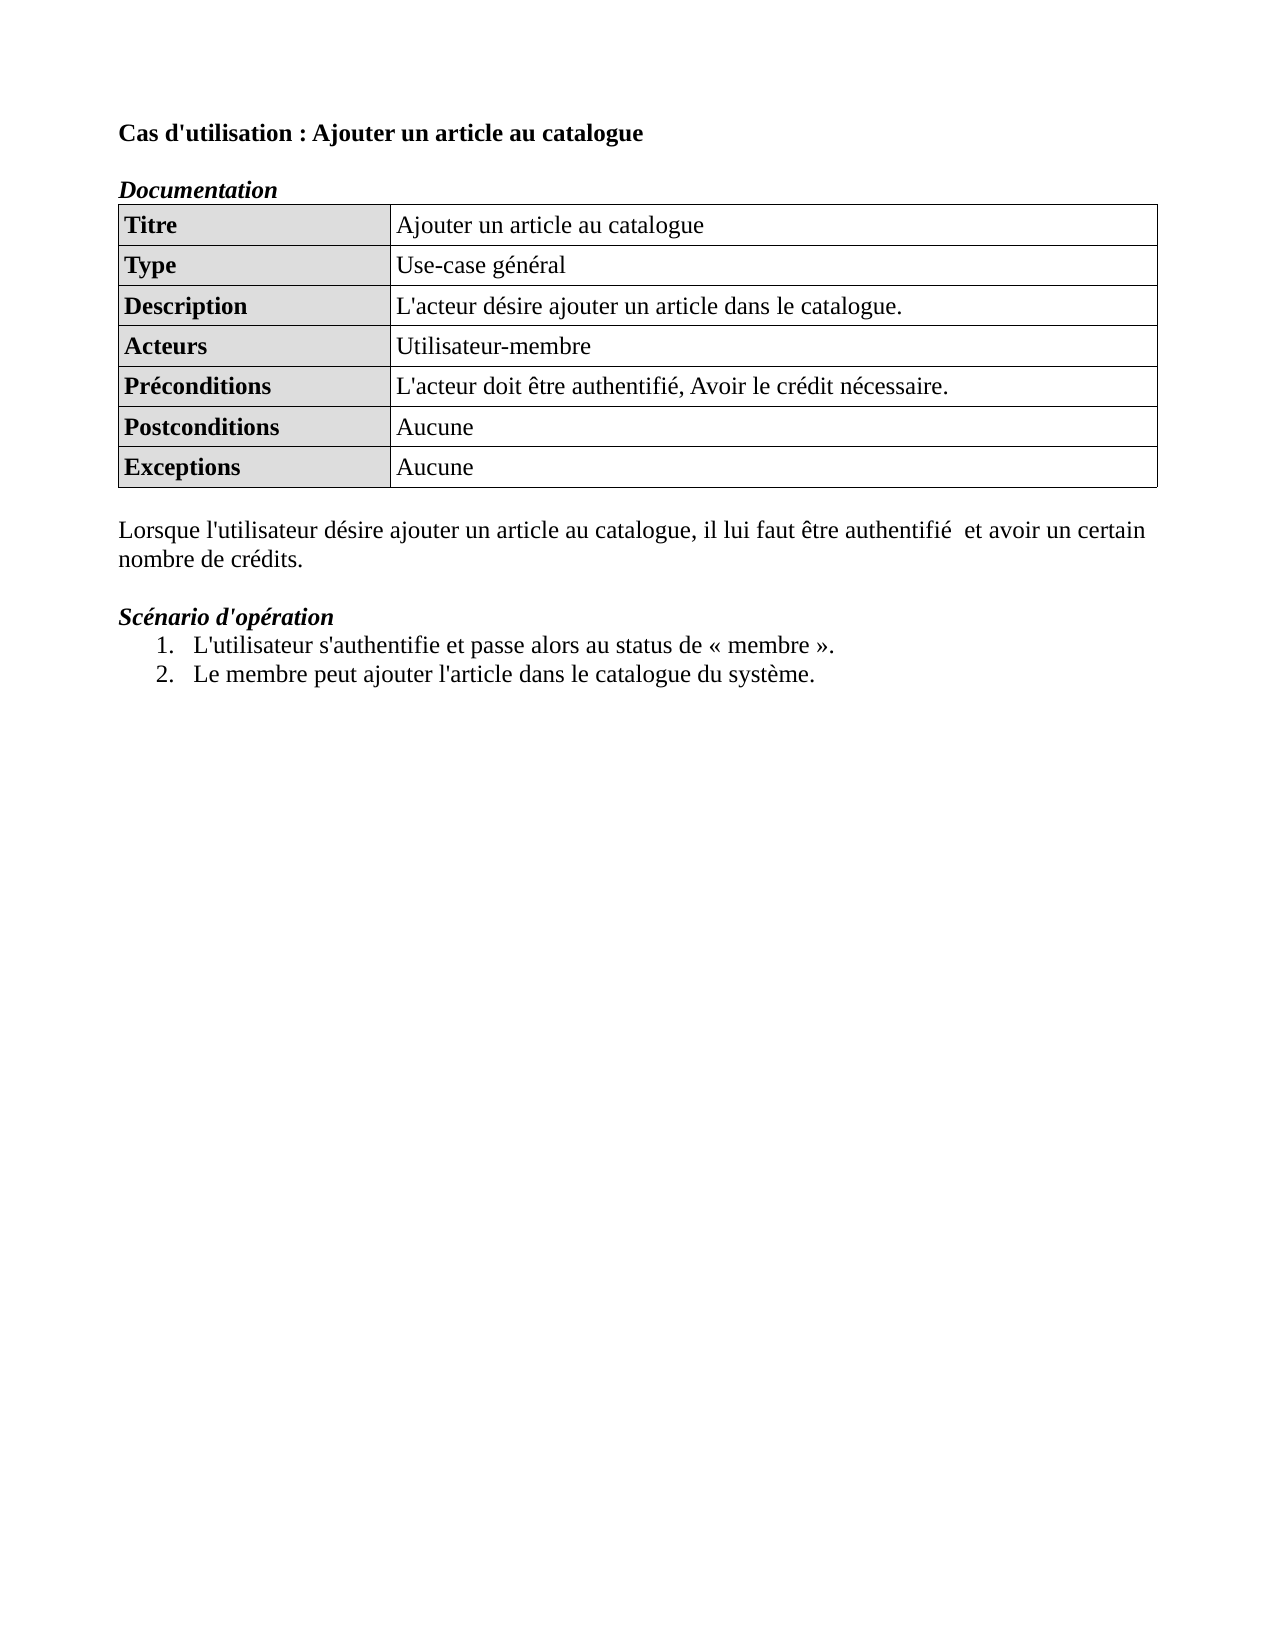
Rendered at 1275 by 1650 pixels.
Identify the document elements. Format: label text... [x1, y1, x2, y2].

table_cell Use-case général [391, 246, 1157, 285]
table_cell Aucune [391, 447, 1157, 487]
table_cell Exceptions [119, 447, 390, 487]
table_cell Acteurs [119, 326, 390, 366]
text Documentation [118, 176, 1157, 204]
table_cell Postconditions [119, 407, 390, 446]
text Scénario d'opération [118, 602, 1157, 630]
table_cell Type [119, 246, 390, 285]
table_cell Aucune [391, 407, 1157, 446]
table_cell L'acteur désire ajouter un article dans le catalogue. [391, 286, 1157, 325]
list Le membre peut ajouter l'article dans le catalogue du système. [156, 659, 1157, 688]
list L'utilisateur s'authentifie et passe alors au status de « membre ». [156, 630, 1157, 659]
text Cas d'utilisation : Ajouter un article au catalogue [118, 118, 1157, 147]
table_cell Utilisateur-membre [391, 326, 1157, 366]
table_header Titre [119, 205, 390, 245]
table_cell Description [119, 286, 390, 325]
text Lorsque l'utilisateur désire ajouter un article au catalogue, il lui faut être authentifié et avoir un certain nombre de crédits. [118, 515, 1157, 573]
table_cell Préconditions [119, 367, 390, 406]
table_cell L'acteur doit être authentifié, Avoir le crédit nécessaire. [391, 367, 1157, 406]
table_header Ajouter un article au catalogue [391, 205, 1157, 245]
